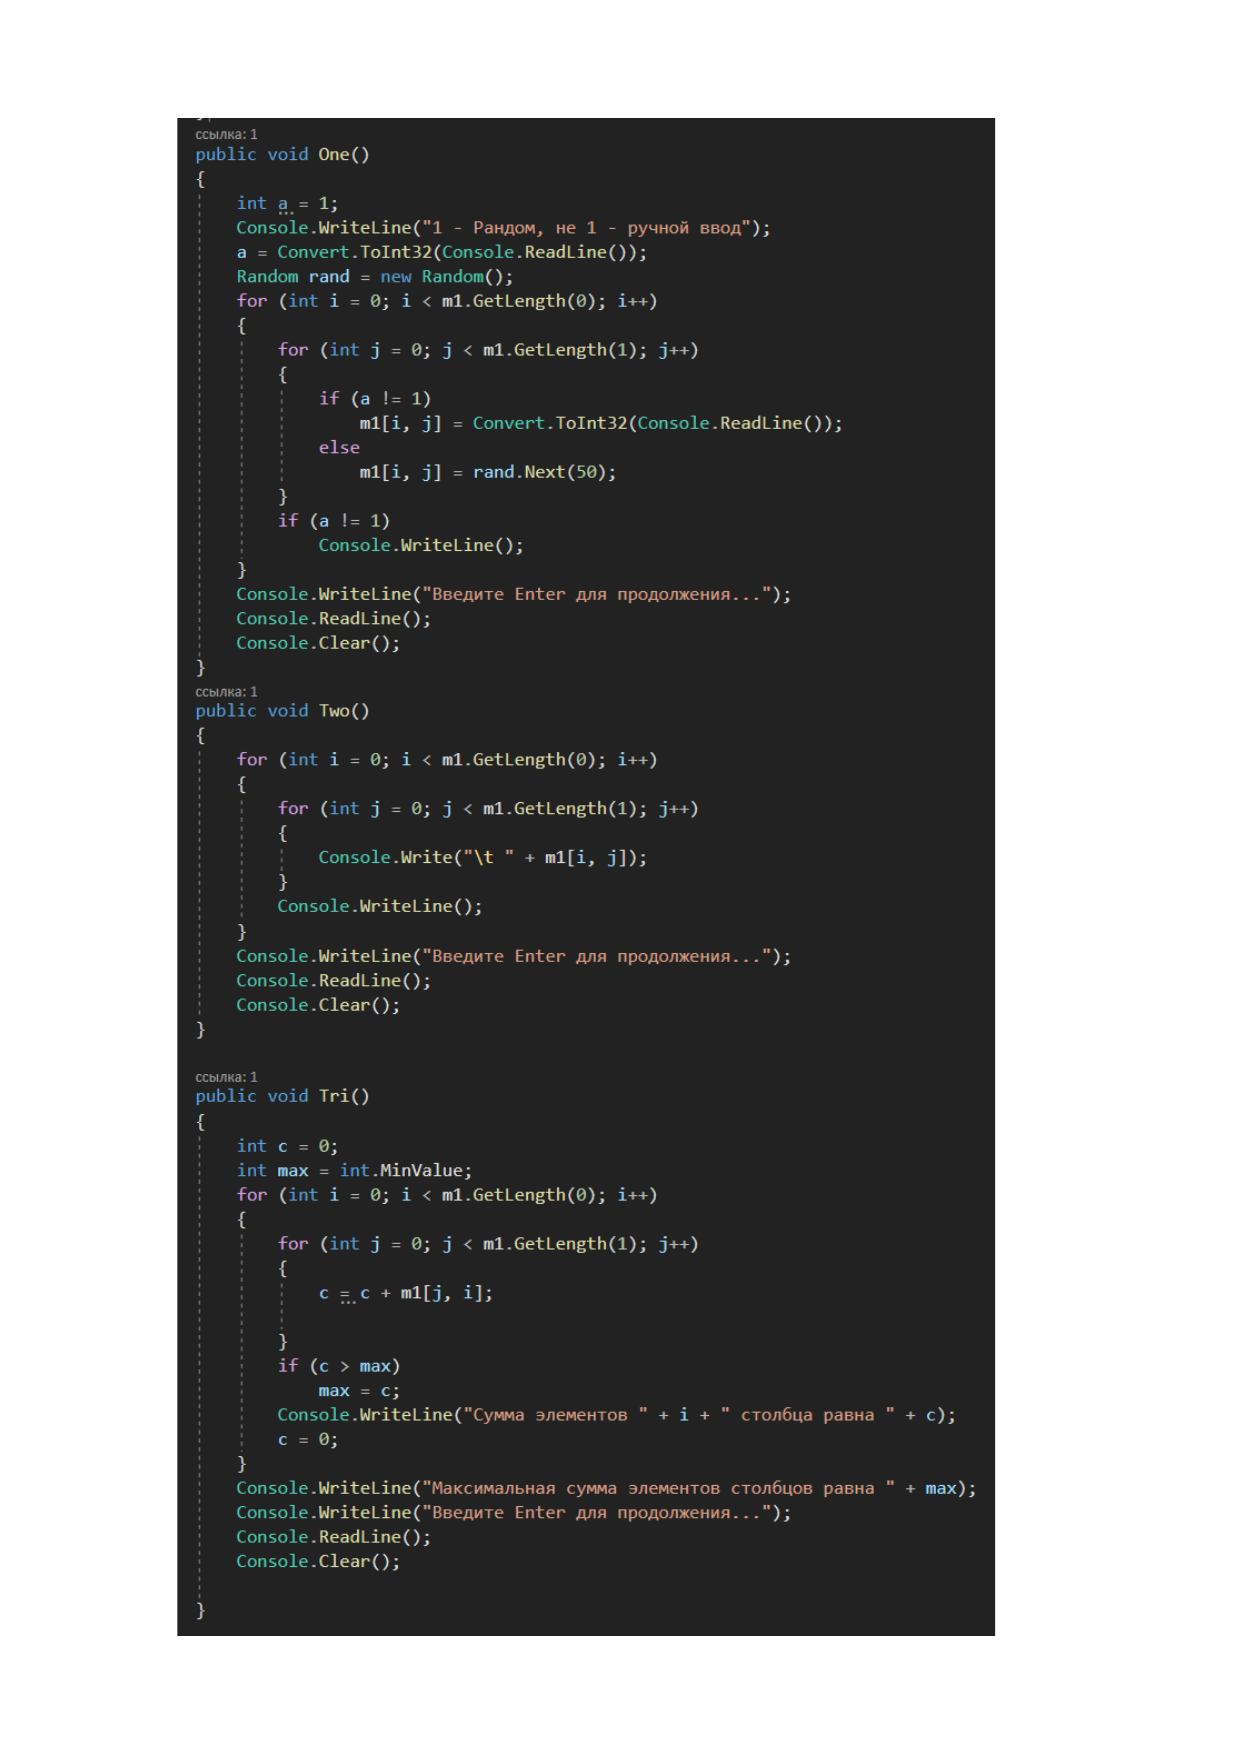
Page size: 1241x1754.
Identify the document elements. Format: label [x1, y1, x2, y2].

picture [177, 118, 996, 1636]
